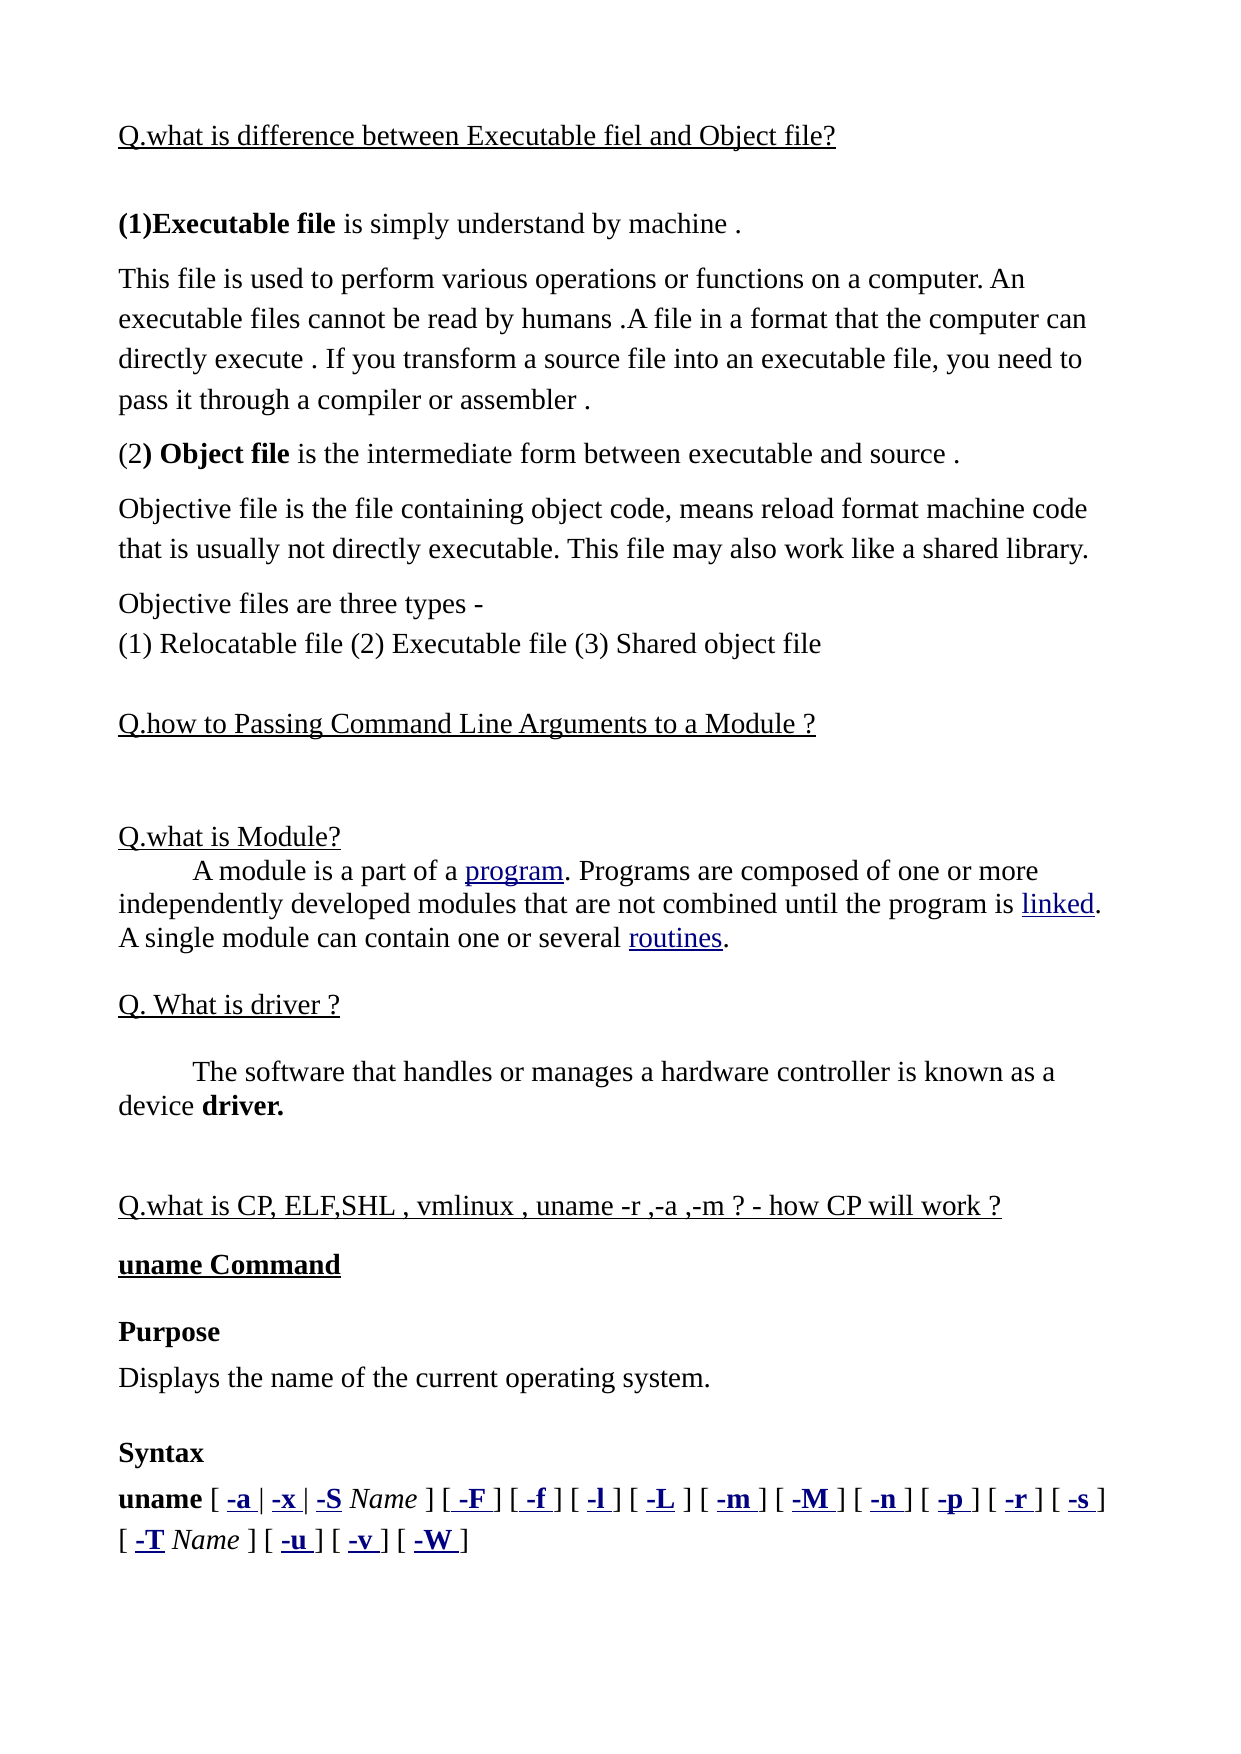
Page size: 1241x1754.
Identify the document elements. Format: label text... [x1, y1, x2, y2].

text Objective files are three types - (1) Relocatable file (2) Executable file (3) Shared object file [118, 586, 1122, 660]
text (2) Object file is the intermediate form between executable and source . [118, 437, 1122, 470]
subtitle Purpose [118, 1314, 1122, 1347]
text (1)Executable file is simply understand by machine . [118, 206, 1122, 240]
subtitle Syntax [118, 1436, 1122, 1469]
text Q.what is difference between Executable fiel and Object file? [118, 118, 1122, 152]
text Displays the name of the current operating system. [118, 1360, 1122, 1393]
text A module is a part of a program. Programs are composed of one or more independently developed modules that are not combined until the program is linked. A single module can contain one or several routines. [118, 853, 1122, 954]
subtitle Q.how to Passing Command Line Arguments to a Module ? [118, 706, 1122, 740]
subtitle uname Command [118, 1247, 1122, 1281]
text uname [ -a | -x | -S Name ] [ -F ] [ -f ] [ -l ] [ -L ] [ -m ] [ -M ] [ -n ] [ -p ] [ -r ] [ -s ] [ -T Name ] [ -u ] [ -v ] [ -W ] [118, 1482, 1122, 1555]
text Q. What is driver ? [118, 987, 1122, 1021]
text Q.what is Module? [118, 819, 1122, 853]
text The software that handles or manages a hardware controller is known as a device driver. [118, 1054, 1122, 1121]
text Objective file is the file containing object code, means reload format machine code that is usually not directly executable. This file may also work like a shared library. [118, 491, 1122, 565]
text This file is used to perform various operations or functions on a computer. An executable files cannot be read by humans .A file in a format that the computer can directly execute . If you transform a source file into an executable file, you need to pass it through a compiler or assembler . [118, 261, 1122, 415]
text Q.what is CP, ELF,SHL , vmlinux , uname -r ,-a ,-m ? - how CP will work ? [118, 1188, 1122, 1222]
